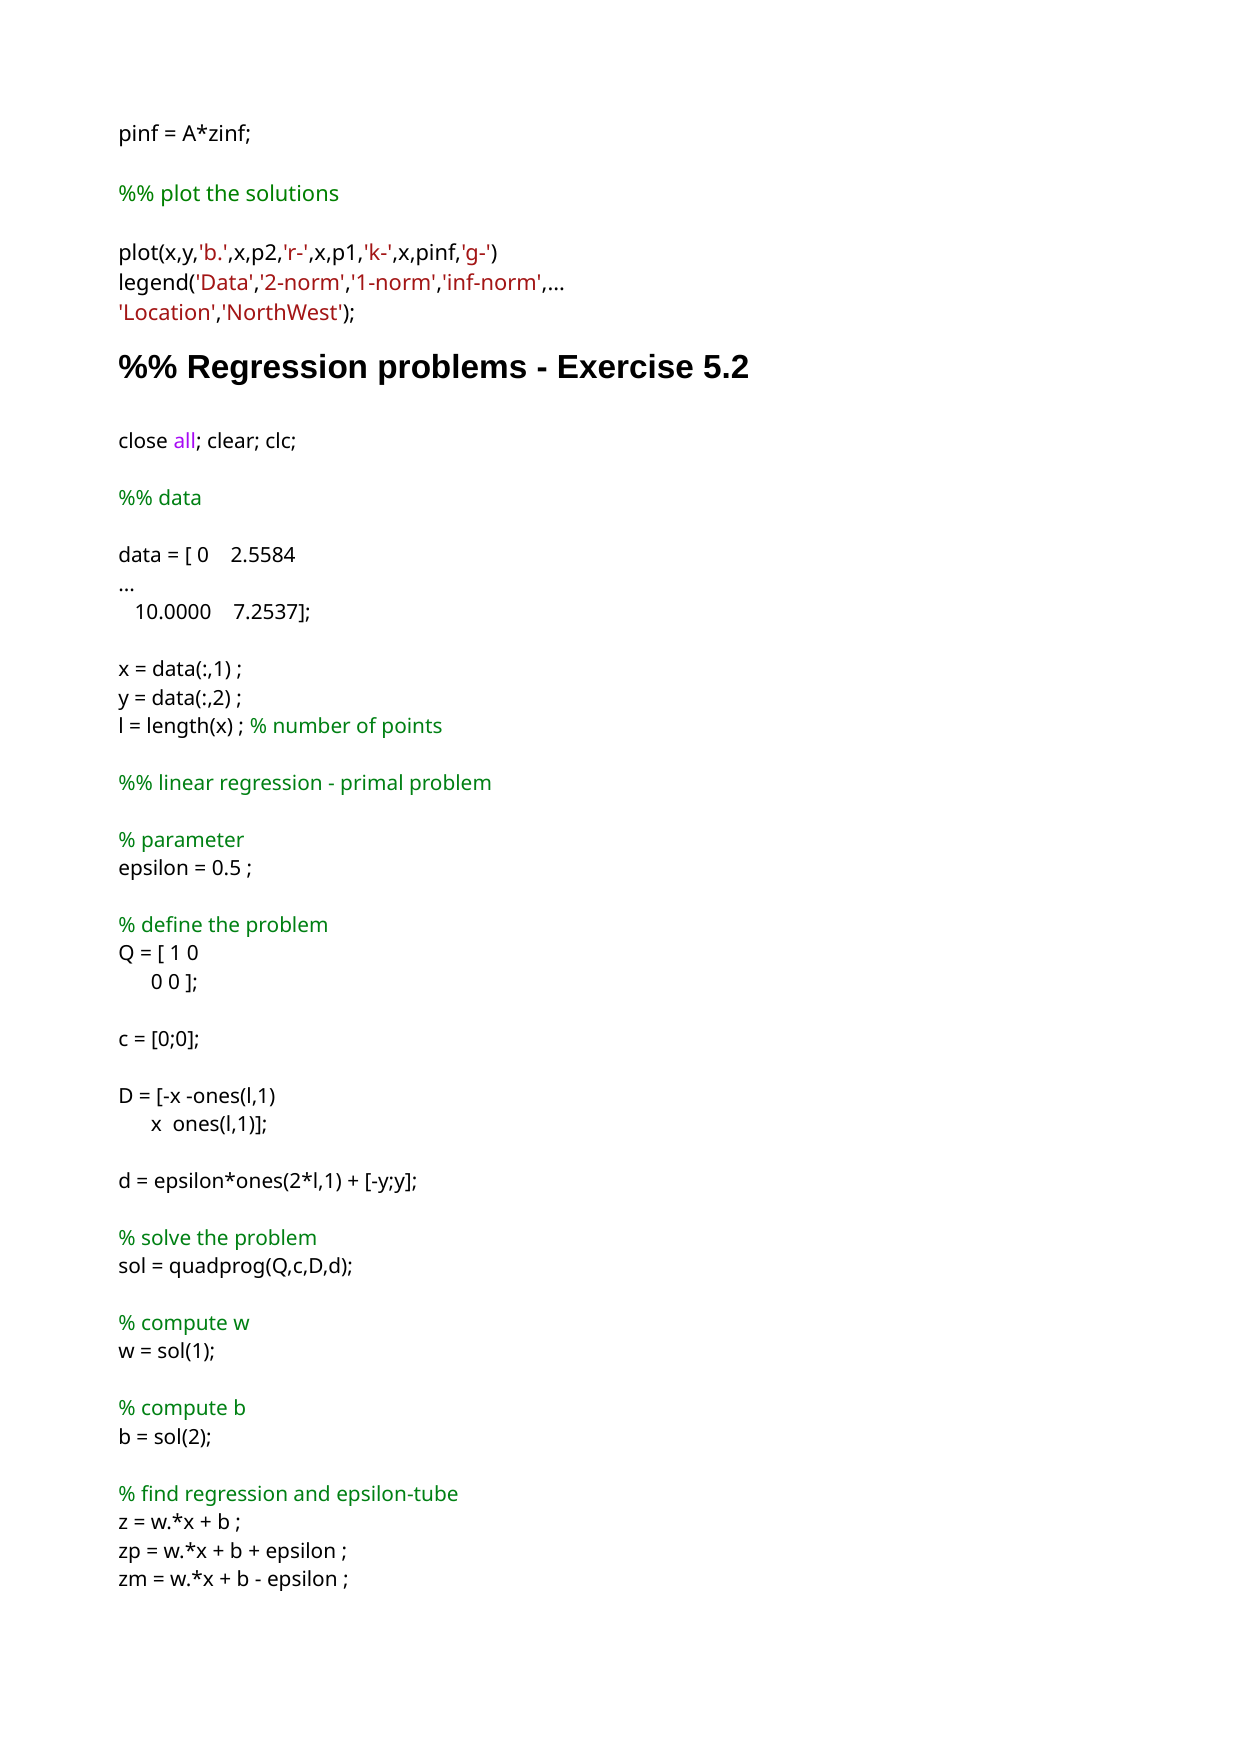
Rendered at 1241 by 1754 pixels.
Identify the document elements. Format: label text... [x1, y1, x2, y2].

text sol = quadprog(Q,c,D,d); [118, 1251, 1122, 1280]
text x = data(:,1) ; [118, 654, 1122, 683]
text % compute b [118, 1393, 1122, 1422]
text % define the problem [118, 910, 1122, 938]
text 'Location','NorthWest'); [118, 297, 1122, 326]
text l = length(x) ; % number of points [118, 711, 1122, 739]
text zp = w.*x + b + epsilon ; [118, 1536, 1122, 1564]
text close all; clear; clc; [118, 427, 1122, 455]
text x ones(l,1)]; [118, 1109, 1122, 1138]
text %% linear regression - primal problem [118, 768, 1122, 796]
text % find regression and epsilon-tube [118, 1479, 1122, 1507]
text epsilon = 0.5 ; [118, 853, 1122, 882]
text c = [0;0]; [118, 1024, 1122, 1052]
text %% plot the solutions [118, 178, 1122, 207]
text y = data(:,2) ; [118, 683, 1122, 711]
text data = [ 0 2.5584 [118, 540, 1122, 569]
text d = epsilon*ones(2*l,1) + [-y;y]; [118, 1166, 1122, 1194]
text z = w.*x + b ; [118, 1507, 1122, 1536]
text Q = [ 1 0 [118, 938, 1122, 967]
text 10.0000 7.2537]; [118, 597, 1122, 626]
text % compute w [118, 1308, 1122, 1337]
subtitle %% Regression problems - Exercise 5.2 [118, 347, 1122, 386]
text 0 0 ]; [118, 967, 1122, 995]
text legend('Data','2-norm','1-norm','inf-norm',... [118, 267, 1122, 297]
text zm = w.*x + b - epsilon ; [118, 1564, 1122, 1593]
text pinf = A*zinf; [118, 118, 1122, 148]
text D = [-x -ones(l,1) [118, 1081, 1122, 1109]
text %% data [118, 483, 1122, 512]
text % solve the problem [118, 1223, 1122, 1251]
text ... [118, 569, 1122, 597]
text plot(x,y,'b.',x,p2,'r-',x,p1,'k-',x,pinf,'g-') [118, 237, 1122, 267]
text w = sol(1); [118, 1337, 1122, 1365]
text % parameter [118, 825, 1122, 853]
text b = sol(2); [118, 1422, 1122, 1450]
